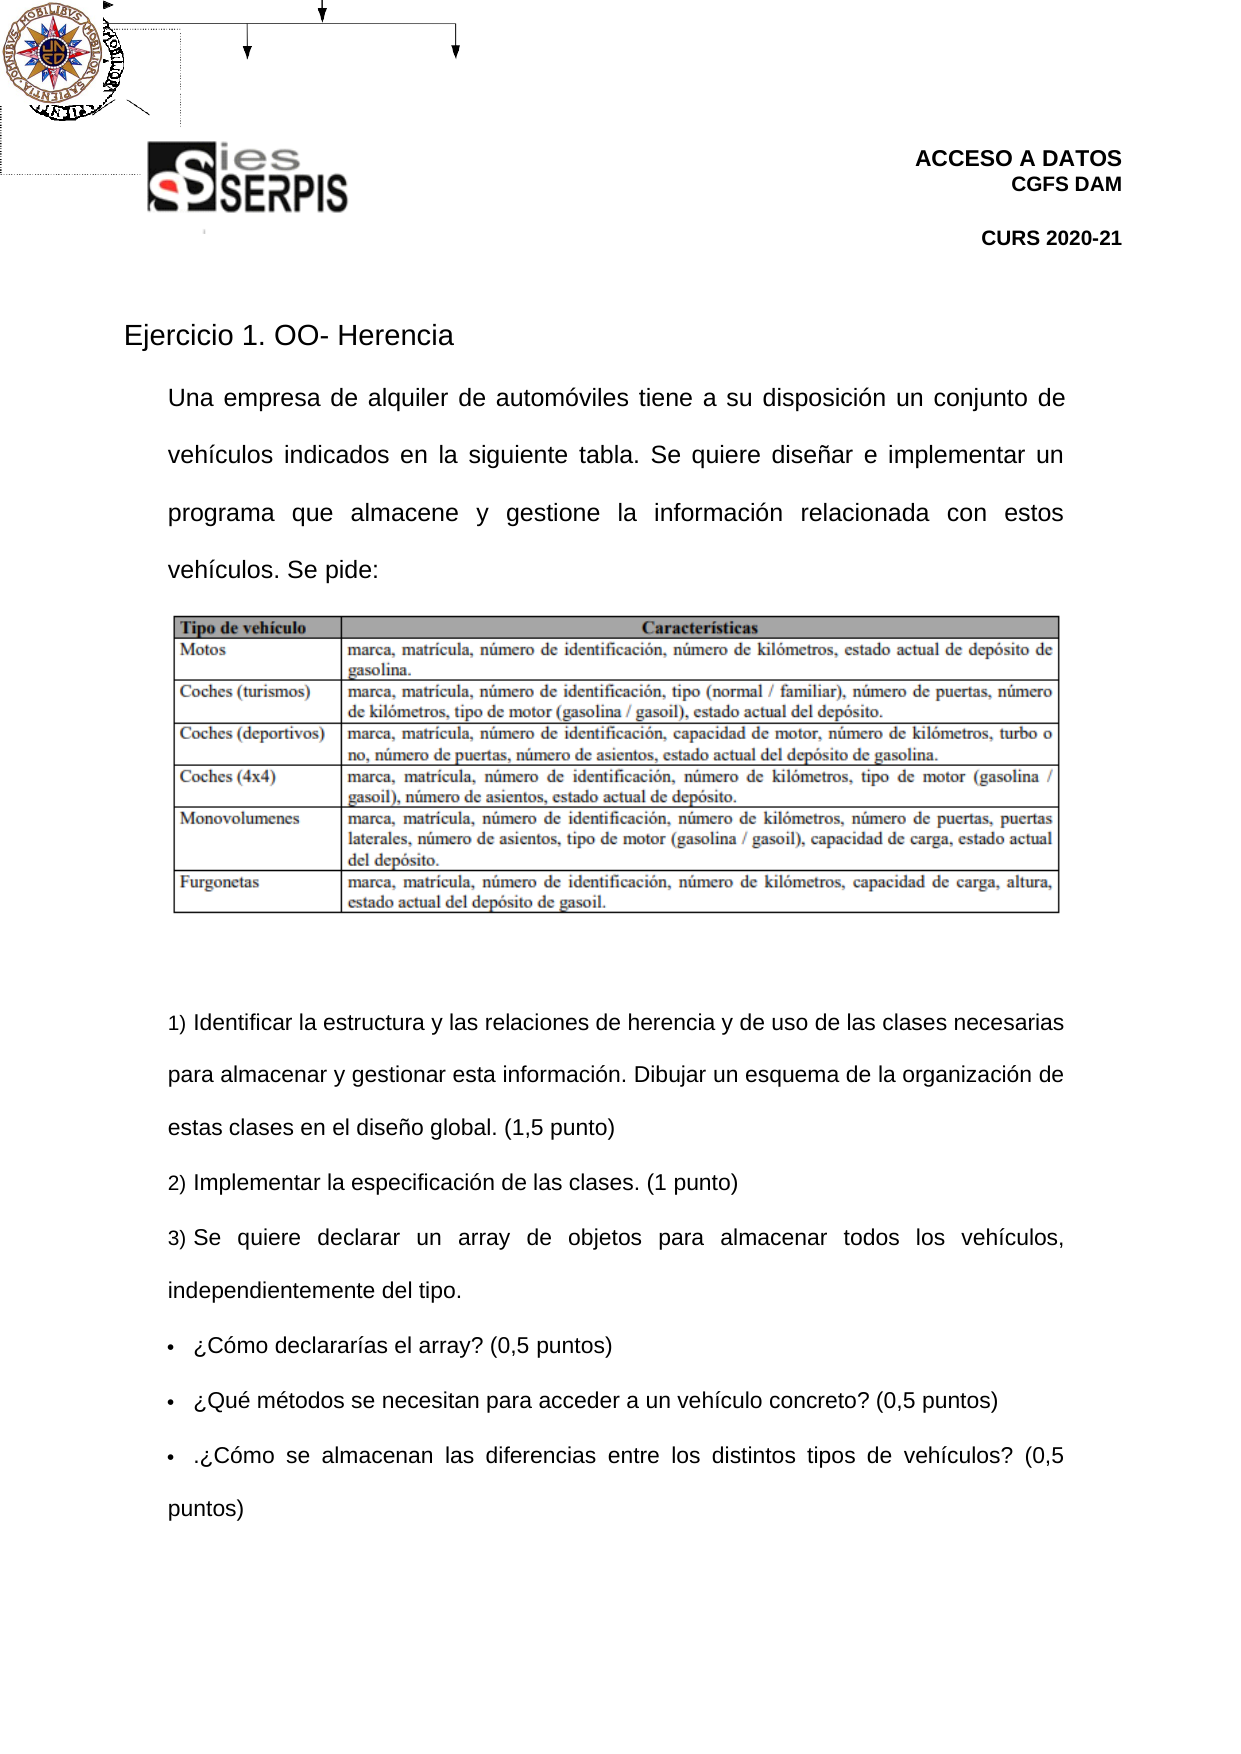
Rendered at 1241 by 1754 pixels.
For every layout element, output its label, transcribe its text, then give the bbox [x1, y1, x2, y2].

list Implementar la especificación de las clases. (1 punto) [168, 1169, 1065, 1196]
list Identificar la estructura y las relaciones de herencia y de uso de las clases necesarias para almacenar y gestionar esta información. Dibujar un esquema de la organización de estas clases en el diseño global. (1,5 punto) [168, 1009, 1065, 1140]
list ¿Cómo declararías el array? (0,5 puntos) [168, 1332, 1065, 1358]
text Ejercicio 1. OO- Herencia [123, 318, 1122, 351]
list Se quiere declarar un array de objetos para almacenar todos los vehículos, independientemente del tipo. [168, 1224, 1065, 1303]
picture [171, 612, 1069, 920]
list ¿Qué métodos se necesitan para acceder a un vehículo concreto? (0,5 puntos) [168, 1387, 1065, 1413]
list .¿Cómo se almacenan las diferencias entre los distintos tipos de vehículos? (0,5 puntos) [168, 1442, 1065, 1521]
picture [0, 0, 460, 175]
text Una empresa de alquiler de automóviles tiene a su disposición un conjunto de vehículos indicados en la siguiente tabla. Se quiere diseñar e implementar un programa que almacene y gestione la información relacionada con estos vehículos. Se pide: [168, 383, 1065, 584]
